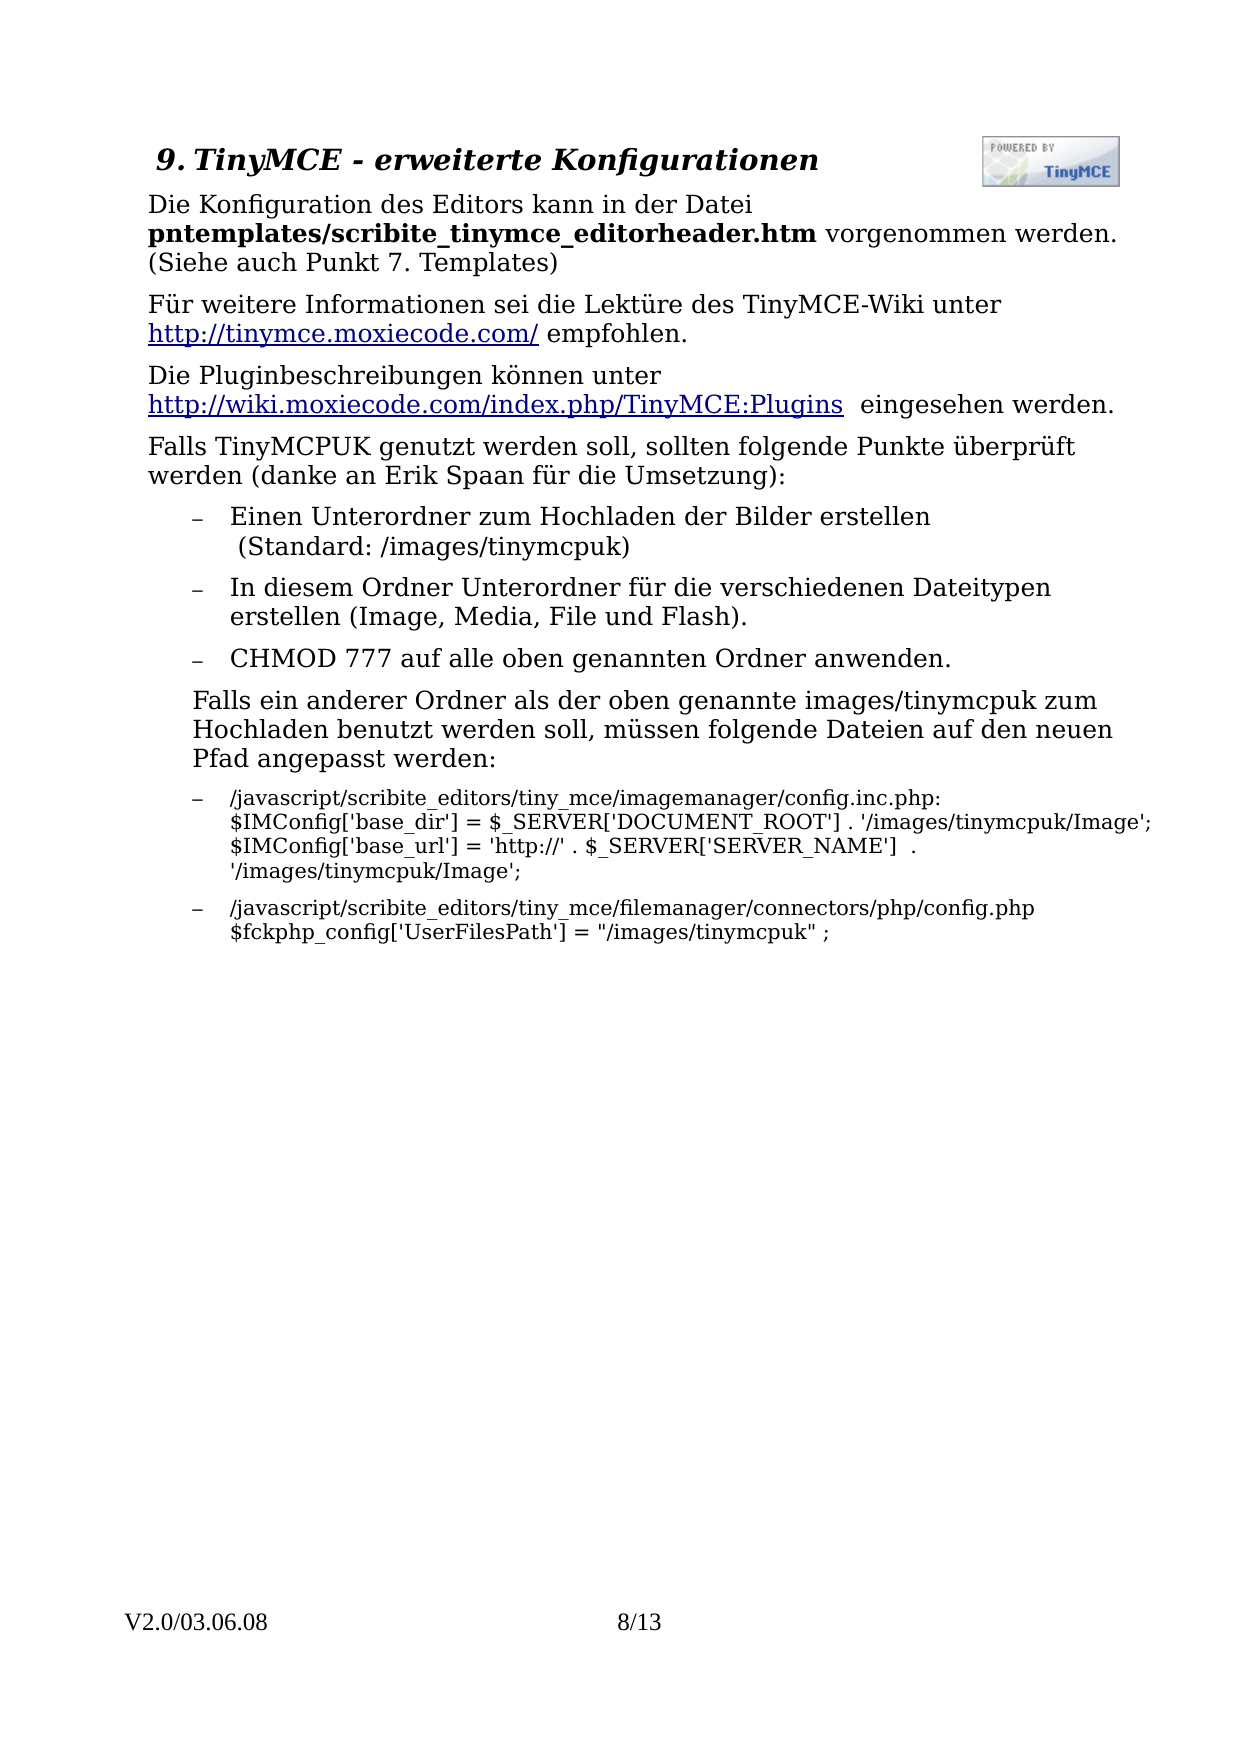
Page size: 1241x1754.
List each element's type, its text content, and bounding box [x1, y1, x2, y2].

text Für weitere Informationen sei die Lektüre des TinyMCE-Wiki unter http://tinymce.moxiecode.com/ empfohlen. [148, 290, 1160, 348]
subtitle [1120, 143, 1160, 177]
text Die Konfiguration des Editors kann in der Datei pntemplates/scribite_tinymce_editorheader.htm vorgenommen werden. (Siehe auch Punkt 7. Templates) [148, 190, 1160, 278]
text Falls TinyMCPUK genutzt werden soll, sollten folgende Punkte überprüft werden (danke an Erik Spaan für die Umsetzung): [148, 432, 1160, 490]
list /javascript/scribite_editors/tiny_mce/imagemanager/config.inc.php: $IMConfig['base_dir'] = $_SERVER['DOCUMENT_ROOT'] . '/images/tinymcpuk/Image'; $IMConfig['base_url'] = 'http://' . $_SERVER['SERVER_NAME'] . '/images/tinymcpuk/Image'; [192, 786, 1160, 883]
list Einen Unterordner zum Hochladen der Bilder erstellen (Standard: /images/tinymcpuk) [192, 503, 1160, 561]
subtitle TinyMCE - erweiterte Konfigurationen [156, 143, 982, 177]
list In diesem Ordner Unterordner für die verschiedenen Dateitypen erstellen (Image, Media, File und Flash). [192, 573, 1160, 632]
list CHMOD 777 auf alle oben genannten Ordner anwenden. [192, 644, 1160, 673]
text Die Pluginbeschreibungen können unter http://wiki.moxiecode.com/index.php/TinyMCE:Plugins eingesehen werden. [148, 361, 1160, 419]
text Falls ein anderer Ordner als der oben genannte images/tinymcpuk zum Hochladen benutzt werden soll, müssen folgende Dateien auf den neuen Pfad angepasst werden: [192, 686, 1160, 773]
list /javascript/scribite_editors/tiny_mce/filemanager/connectors/php/config.php $fckphp_config['UserFilesPath'] = "/images/tinymcpuk" ; [192, 896, 1160, 944]
picture [982, 136, 1120, 187]
